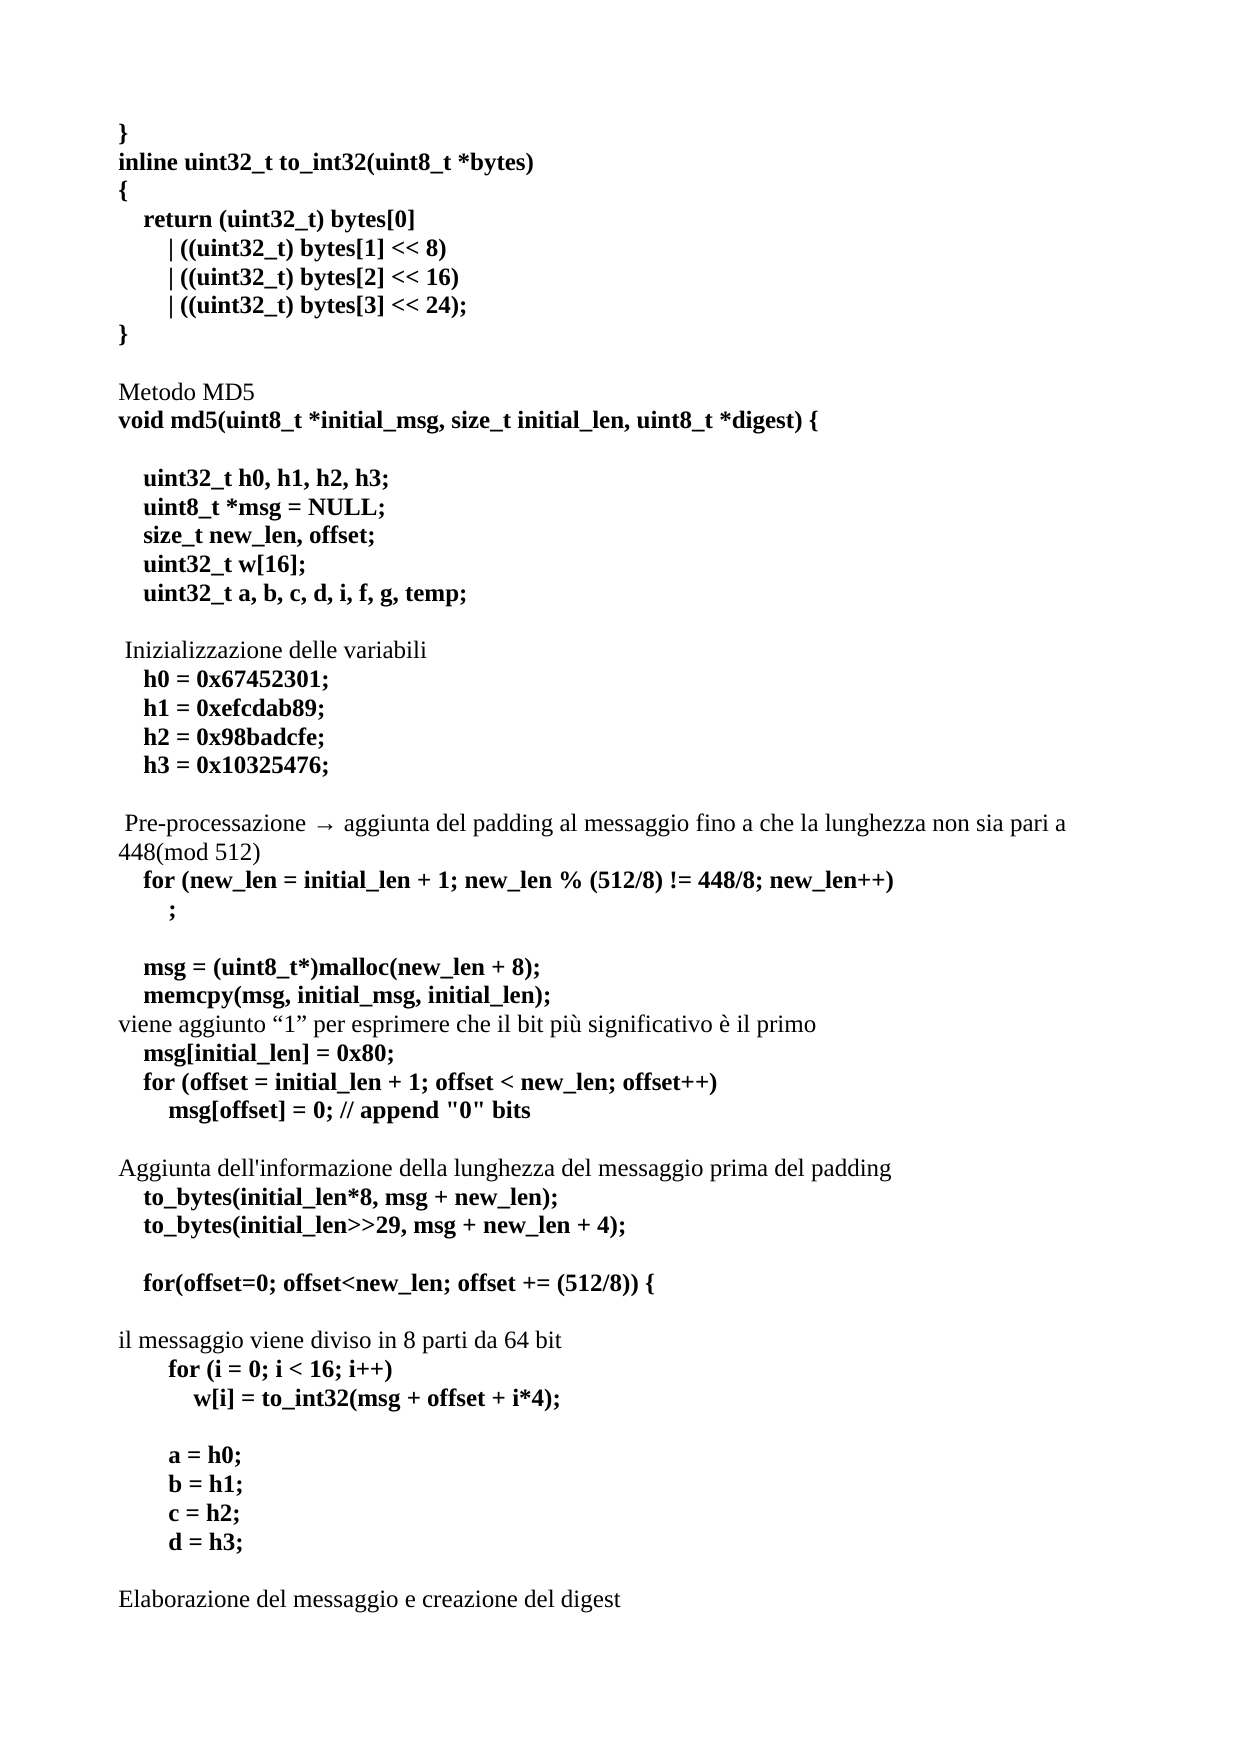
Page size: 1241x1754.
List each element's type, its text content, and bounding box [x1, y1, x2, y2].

text void md5(uint8_t *initial_msg, size_t initial_len, uint8_t *digest) { [118, 406, 1122, 434]
text { [118, 176, 1122, 204]
text msg = (uint8_t*)malloc(new_len + 8); [118, 952, 1122, 981]
text | ((uint32_t) bytes[1] << 8) [118, 233, 1122, 262]
text for (new_len = initial_len + 1; new_len % (512/8) != 448/8; new_len++) [118, 866, 1122, 894]
text } [118, 319, 1122, 348]
text uint8_t *msg = NULL; [118, 492, 1122, 521]
text h3 = 0x10325476; [118, 751, 1122, 779]
text | ((uint32_t) bytes[3] << 24); [118, 291, 1122, 319]
text h1 = 0xefcdab89; [118, 693, 1122, 722]
text for (offset = initial_len + 1; offset < new_len; offset++) [118, 1067, 1122, 1096]
text Elaborazione del messaggio e creazione del digest [118, 1584, 1122, 1613]
text for (i = 0; i < 16; i++) [118, 1354, 1122, 1383]
text memcpy(msg, initial_msg, initial_len); [118, 981, 1122, 1009]
text inline uint32_t to_int32(uint8_t *bytes) [118, 147, 1122, 176]
text size_t new_len, offset; [118, 521, 1122, 549]
text Pre-processazione → aggiunta del padding al messaggio fino a che la lunghezza non sia pari a 448(mod 512) [118, 808, 1122, 866]
text w[i] = to_int32(msg + offset + i*4); [118, 1383, 1122, 1412]
text viene aggiunto “1” per esprimere che il bit più significativo è il primo [118, 1009, 1122, 1038]
text uint32_t a, b, c, d, i, f, g, temp; [118, 578, 1122, 607]
text a = h0; [118, 1441, 1122, 1469]
text | ((uint32_t) bytes[2] << 16) [118, 262, 1122, 291]
text return (uint32_t) bytes[0] [118, 204, 1122, 233]
text Metodo MD5 [118, 377, 1122, 406]
text msg[offset] = 0; // append "0" bits [118, 1096, 1122, 1124]
text d = h3; [118, 1527, 1122, 1556]
text ; [118, 894, 1122, 923]
text to_bytes(initial_len>>29, msg + new_len + 4); [118, 1211, 1122, 1239]
text msg[initial_len] = 0x80; [118, 1038, 1122, 1067]
text uint32_t h0, h1, h2, h3; [118, 463, 1122, 492]
text b = h1; [118, 1469, 1122, 1498]
text h2 = 0x98badcfe; [118, 722, 1122, 751]
text Aggiunta dell'informazione della lunghezza del messaggio prima del padding [118, 1153, 1122, 1182]
text to_bytes(initial_len*8, msg + new_len); [118, 1182, 1122, 1211]
text h0 = 0x67452301; [118, 664, 1122, 693]
text } [118, 118, 1122, 147]
text Inizializzazione delle variabili [118, 636, 1122, 664]
text for(offset=0; offset<new_len; offset += (512/8)) { [118, 1268, 1122, 1297]
text il messaggio viene diviso in 8 parti da 64 bit [118, 1326, 1122, 1354]
text c = h2; [118, 1498, 1122, 1527]
text uint32_t w[16]; [118, 549, 1122, 578]
